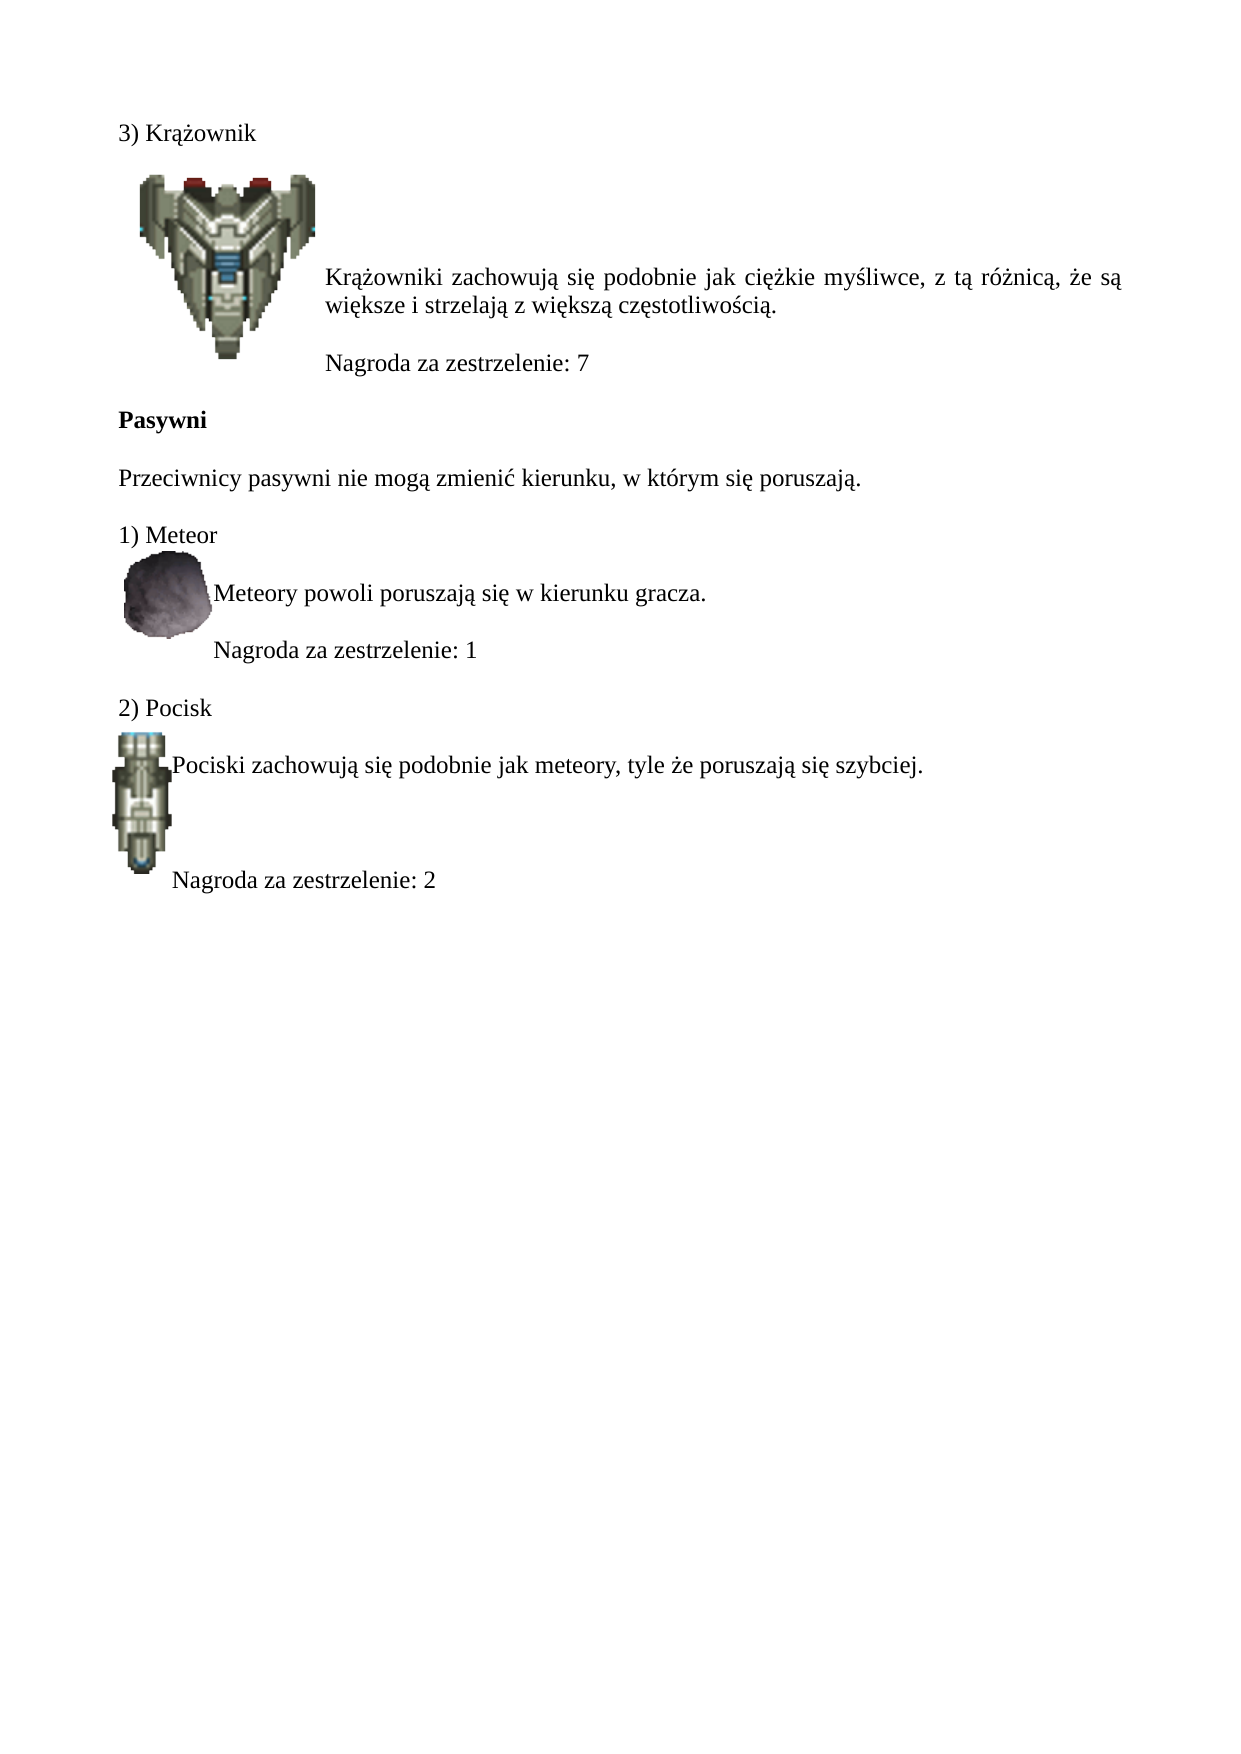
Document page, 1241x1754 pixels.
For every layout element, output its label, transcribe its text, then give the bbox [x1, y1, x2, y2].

text Pociski zachowują się podobnie jak meteory, tyle że poruszają się szybciej. [172, 751, 1122, 779]
text Przeciwnicy pasywni nie mogą zmienić kierunku, w którym się poruszają. [118, 463, 1122, 492]
text 3) Krążownik [118, 118, 1122, 147]
text 2) Pocisk [118, 693, 1122, 722]
text Nagroda za zestrzelenie: 1 [118, 636, 1122, 664]
picture [118, 156, 325, 369]
text Nagroda za zestrzelenie: 2 [118, 866, 1122, 894]
picture [124, 551, 214, 639]
text Krążowniki zachowują się podobnie jak ciężkie myśliwce, z tą różnicą, że są większe i strzelają z większą częstotliwością. [325, 262, 1122, 319]
text 1) Meteor [118, 521, 1122, 549]
picture [112, 726, 172, 874]
text Nagroda za zestrzelenie: 7 [118, 348, 1122, 377]
text Meteory powoli poruszają się w kierunku gracza. [214, 578, 1122, 607]
text Pasywni [118, 406, 1122, 434]
